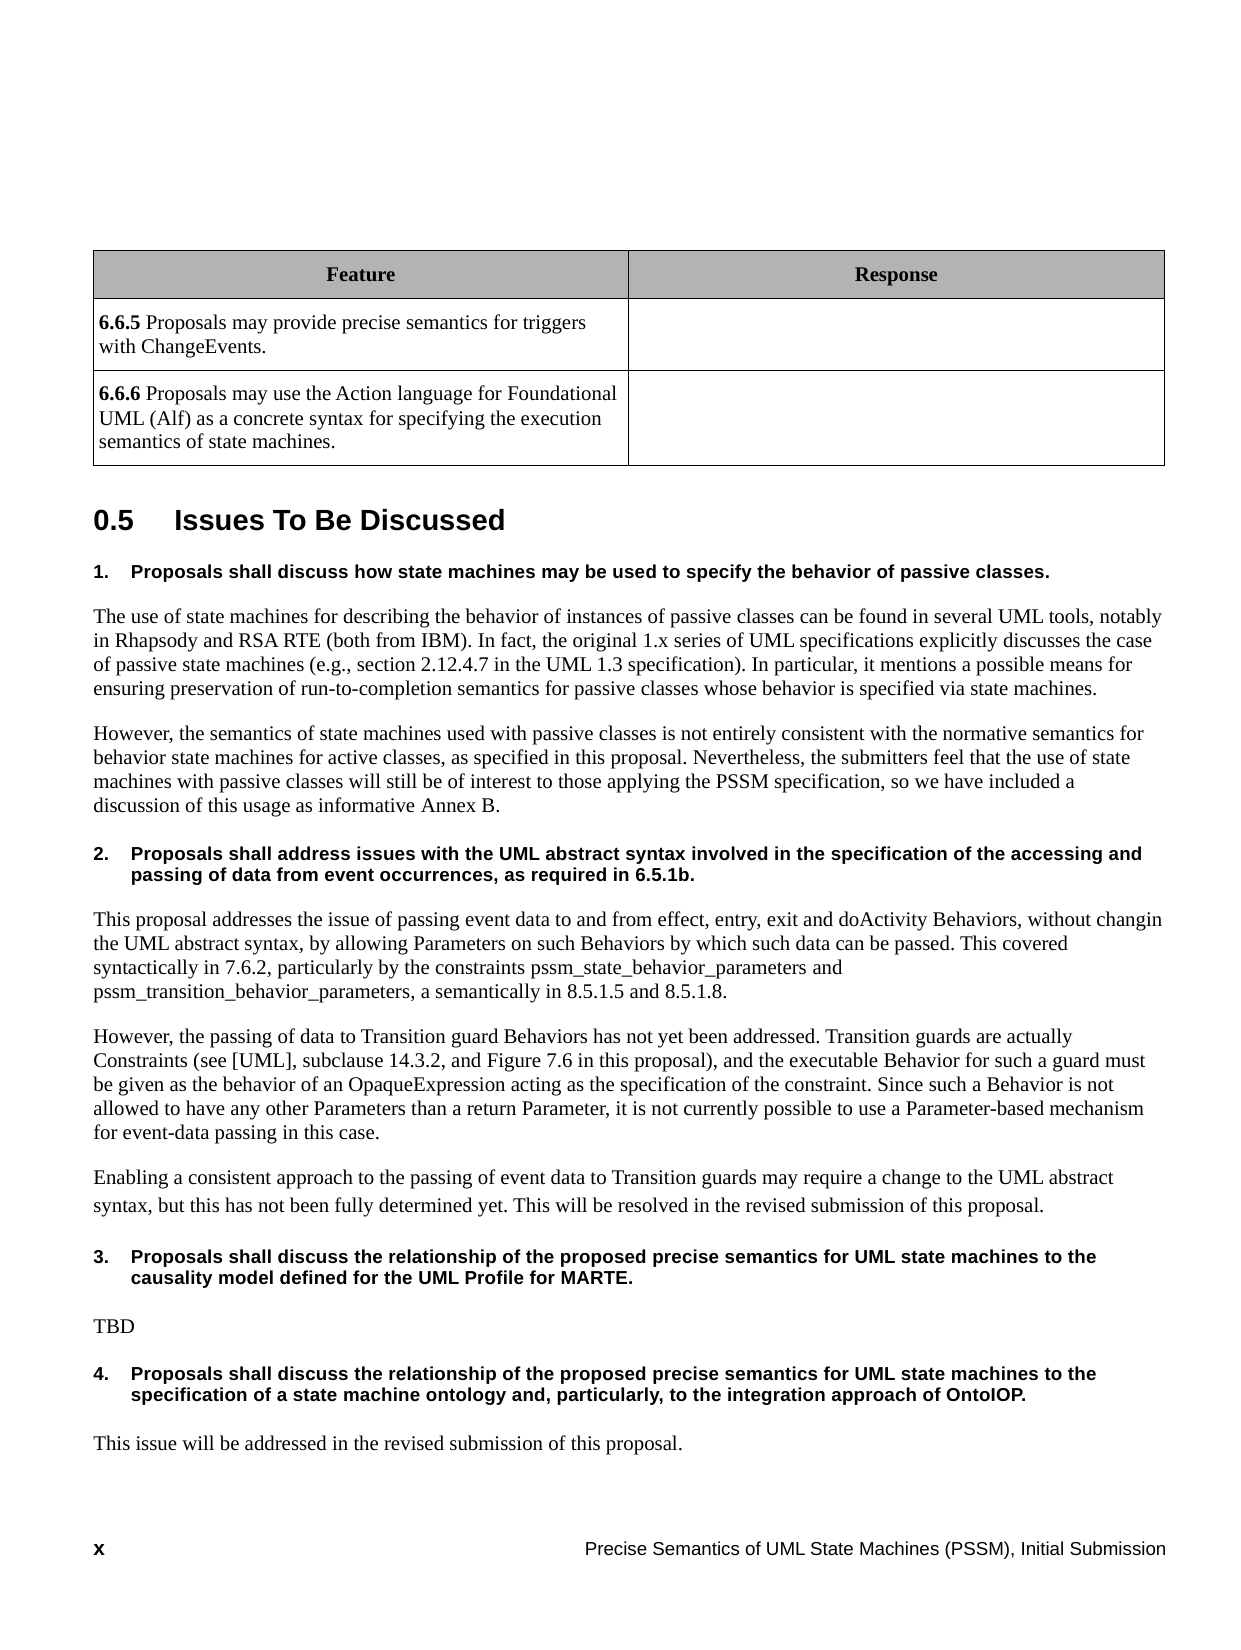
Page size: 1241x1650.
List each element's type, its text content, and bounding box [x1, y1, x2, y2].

table_header Response [629, 251, 1164, 298]
subtitle This issue will be addressed in the revised submission of this proposal. [93, 1431, 1164, 1455]
subtitle Issues To Be Discussed [93, 501, 1164, 536]
subtitle Proposals shall address issues with the UML abstract syntax involved in the specification of the accessing and passing of data from event occurrences, as required in 6.5.1b. [93, 842, 1164, 886]
text The use of state machines for describing the behavior of instances of passive classes can be found in several UML tools, notably in Rhapsody and RSA RTE (both from IBM). In fact, the original 1.x series of UML specifications explicitly discusses the case of passive state machines (e.g., section 2.12.4.7 in the UML 1.3 specification). In particular, it mentions a possible means for ensuring preservation of run-to-completion semantics for passive classes whose behavior is specified via state machines. [93, 604, 1164, 700]
table_header Feature [94, 251, 628, 298]
subtitle Proposals shall discuss the relationship of the proposed precise semantics for UML state machines to the causality model defined for the UML Profile for MARTE. [93, 1245, 1164, 1288]
text However, the passing of data to Transition guard Behaviors has not yet been addressed. Transition guards are actually Constraints (see [UML], subclause 14.3.2, and Figure 7.6 in this proposal), and the executable Behavior for such a guard must be given as the behavior of an OpaqueExpression acting as the specification of the constraint. Since such a Behavior is not allowed to have any other Parameters than a return Parameter, it is not currently possible to use a Parameter-based mechanism for event-data passing in this case. [93, 1024, 1164, 1144]
table_cell 6.6.6 Proposals may use the Action language for Foundational UML (Alf) as a concrete syntax for specifying the execution semantics of state machines. [94, 371, 628, 465]
table_cell 6.6.5 Proposals may provide precise semantics for triggers with ChangeEvents. [94, 299, 628, 369]
text This proposal addresses the issue of passing event data to and from effect, entry, exit and doActivity Behaviors, without changin the UML abstract syntax, by allowing Parameters on such Behaviors by which such data can be passed. This covered syntactically in 7.6.2, particularly by the constraints pssm_state_behavior_parameters and pssm_transition_behavior_parameters, a semantically in 8.5.1.5 and 8.5.1.8. [93, 907, 1164, 1003]
subtitle Proposals shall discuss the relationship of the proposed precise semantics for UML state machines to the specification of a state machine ontology and, particularly, to the integration approach of OntoIOP. [93, 1363, 1164, 1406]
subtitle TBD [93, 1313, 1164, 1338]
text However, the semantics of state machines used with passive classes is not entirely consistent with the normative semantics for behavior state machines for active classes, as specified in this proposal. Nevertheless, the submitters feel that the use of state machines with passive classes will still be of interest to those applying the PSSM specification, so we have included a discussion of this usage as informative Annex B. [93, 721, 1164, 817]
subtitle Proposals shall discuss how state machines may be used to specify the behavior of passive classes. [93, 561, 1164, 583]
table_cell [629, 299, 1164, 369]
table_cell [629, 371, 1164, 465]
text Enabling a consistent approach to the passing of event data to Transition guards may require a change to the UML abstract syntax, but this has not been fully determined yet. This will be resolved in the revised submission of this proposal. [93, 1165, 1164, 1217]
